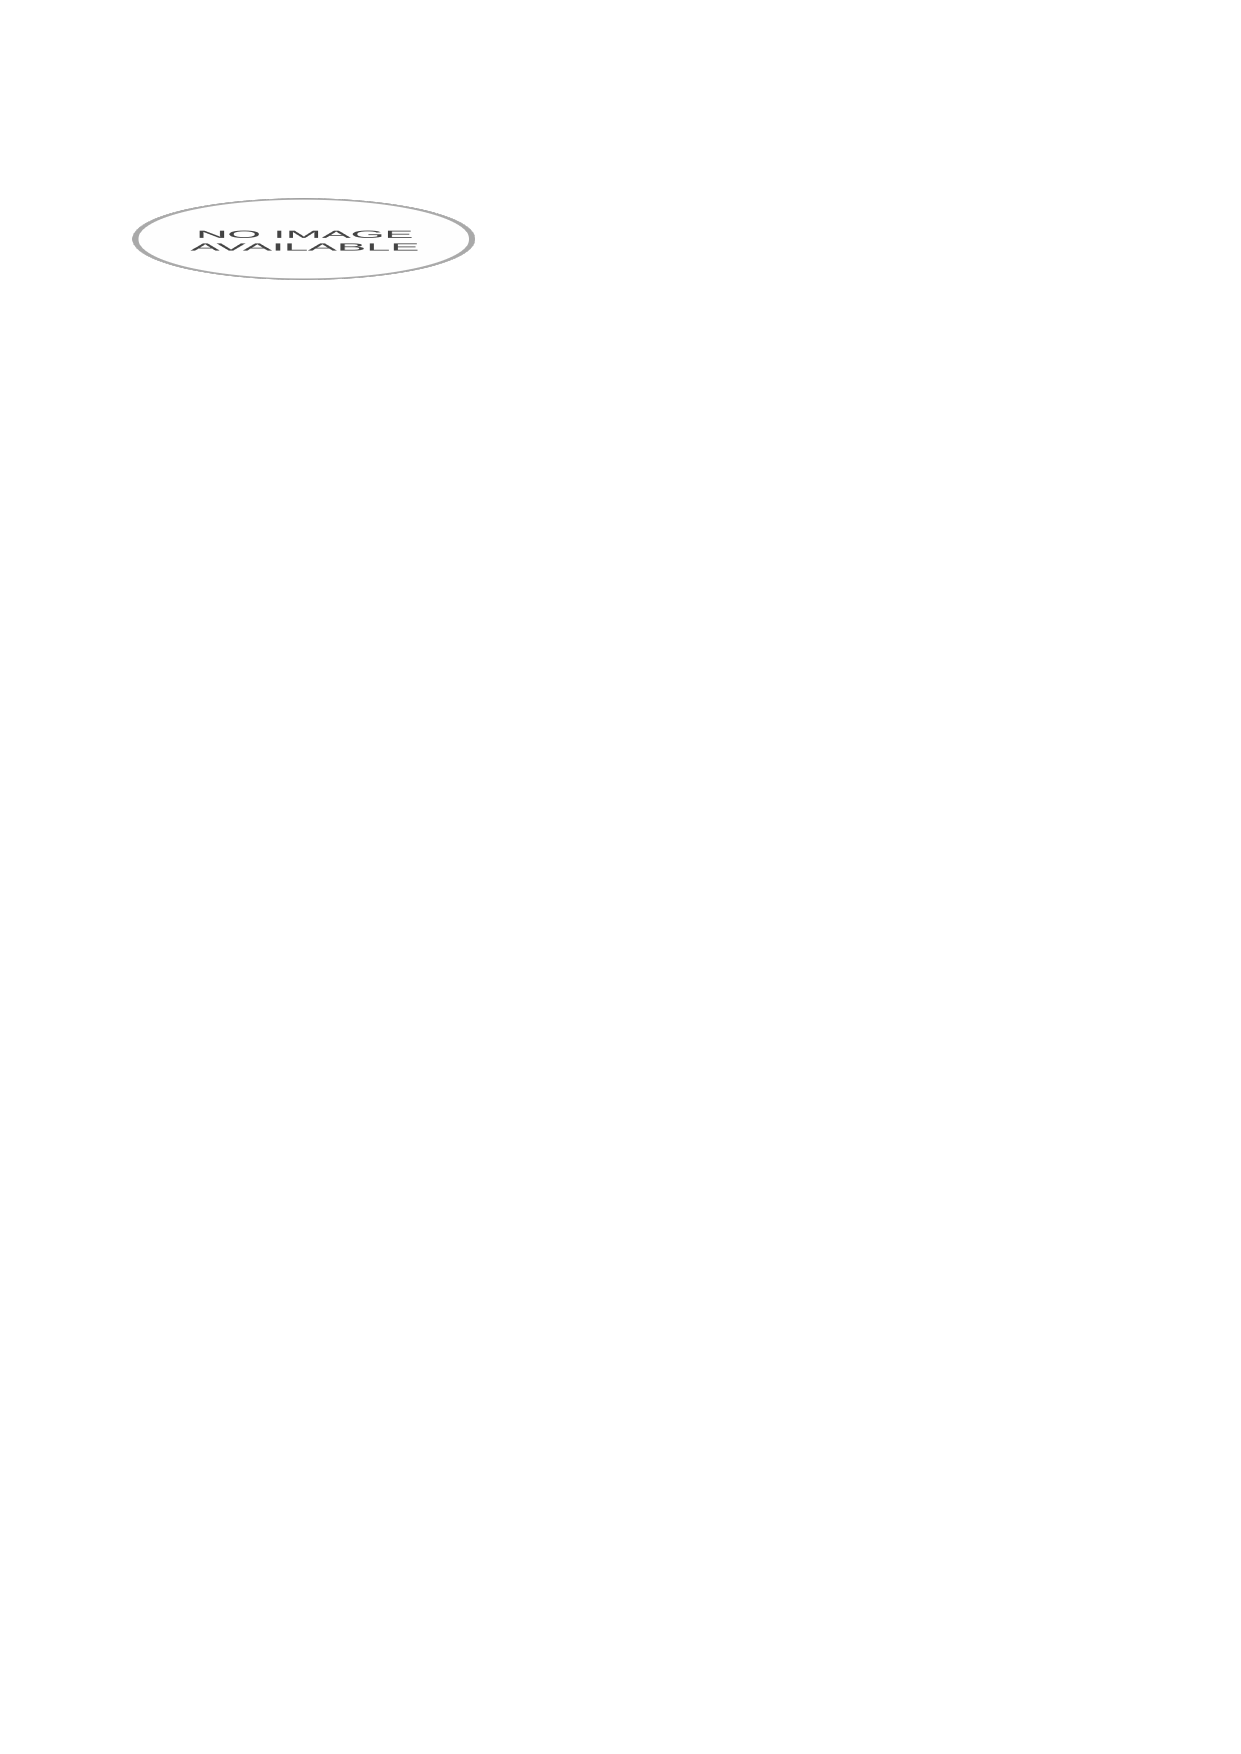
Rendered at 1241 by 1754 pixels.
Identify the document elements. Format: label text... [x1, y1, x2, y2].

picture [123, 196, 484, 282]
table_header <$item.BarcodeDescription> <$item.PartLocation> [118, 139, 775, 191]
text <@end> [118, 291, 1122, 311]
table_cell [118, 191, 775, 291]
text <@for item Parts> [118, 118, 1122, 138]
